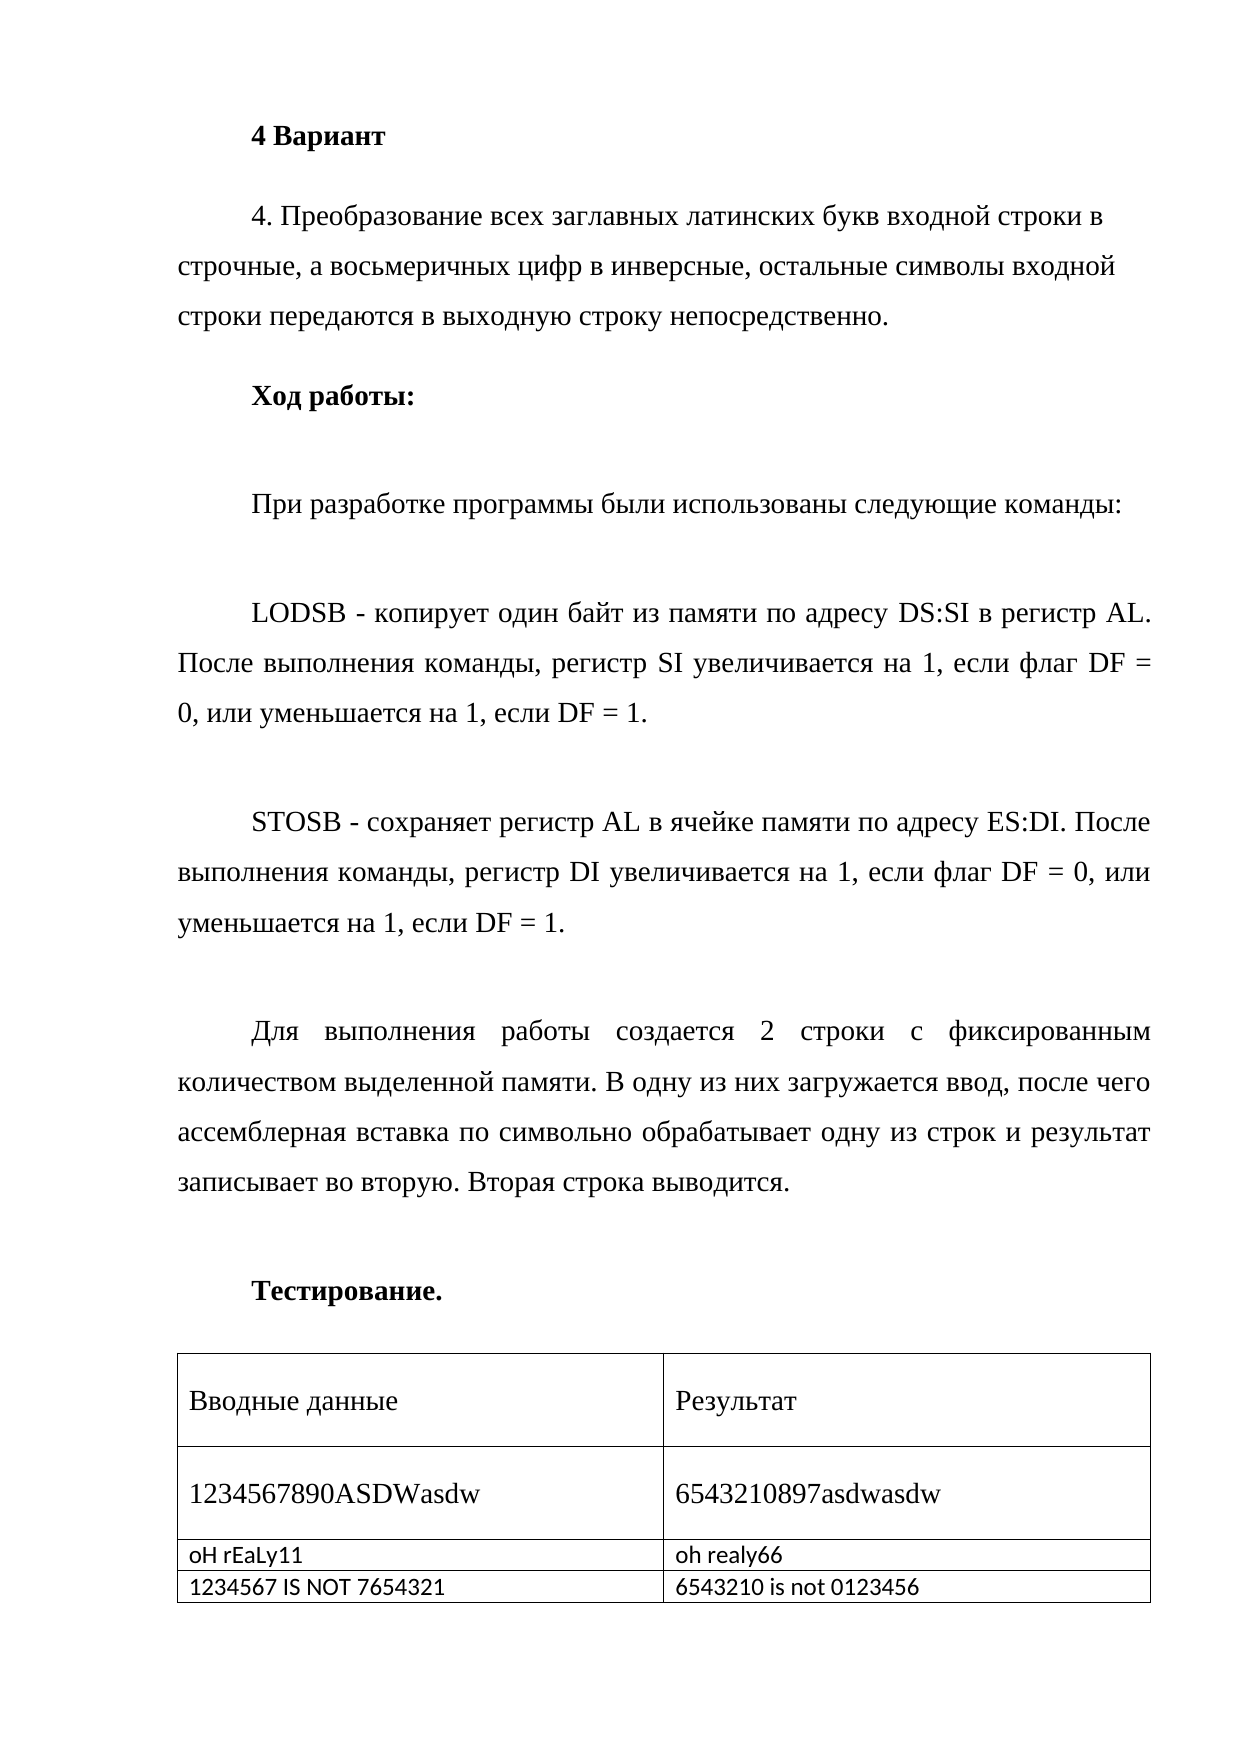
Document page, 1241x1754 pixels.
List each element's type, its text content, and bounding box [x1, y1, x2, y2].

text 4. Преобразование всех заглавных латинских букв входной строки в строчные, а восьмеричных цифр в инверсные, остальные символы входной строки передаются в выходную строку непосредственно. [177, 198, 1152, 332]
table_cell oh realy66 [664, 1540, 1150, 1570]
text Тестирование. [177, 1273, 1152, 1307]
table_cell oH rEaLy11 [178, 1540, 663, 1570]
table_cell 6543210 is not 0123456 [664, 1571, 1150, 1602]
text Ход работы: [177, 378, 1152, 411]
table_header Вводные данные [178, 1354, 663, 1446]
text 4 Вариант [177, 118, 1152, 152]
text При разработке программы были использованы следующие команды: [177, 486, 1152, 520]
table_cell 6543210897asdwasdw [664, 1447, 1150, 1538]
table_cell 1234567890ASDWasdw [178, 1447, 663, 1538]
text STOSB - сохраняет регистр AL в ячейке памяти по адресу ES:DI. После выполнения команды, регистр DI увеличивается на 1, если флаг DF = 0, или уменьшается на 1, если DF = 1. [177, 804, 1152, 938]
text Для выполнения работы создается 2 строки с фиксированным количеством выделенной памяти. В одну из них загружается ввод, после чего ассемблерная вставка по символьно обрабатывает одну из строк и результат записывает во вторую. Вторая строка выводится. [177, 1013, 1152, 1198]
table_cell 1234567 IS NOT 7654321 [178, 1571, 663, 1602]
text LODSB - копирует один байт из памяти по адресу DS:SI в регистр AL. После выполнения команды, регистр SI увеличивается на 1, если флаг DF = 0, или уменьшается на 1, если DF = 1. [177, 595, 1152, 729]
table_header Результат [664, 1354, 1150, 1446]
